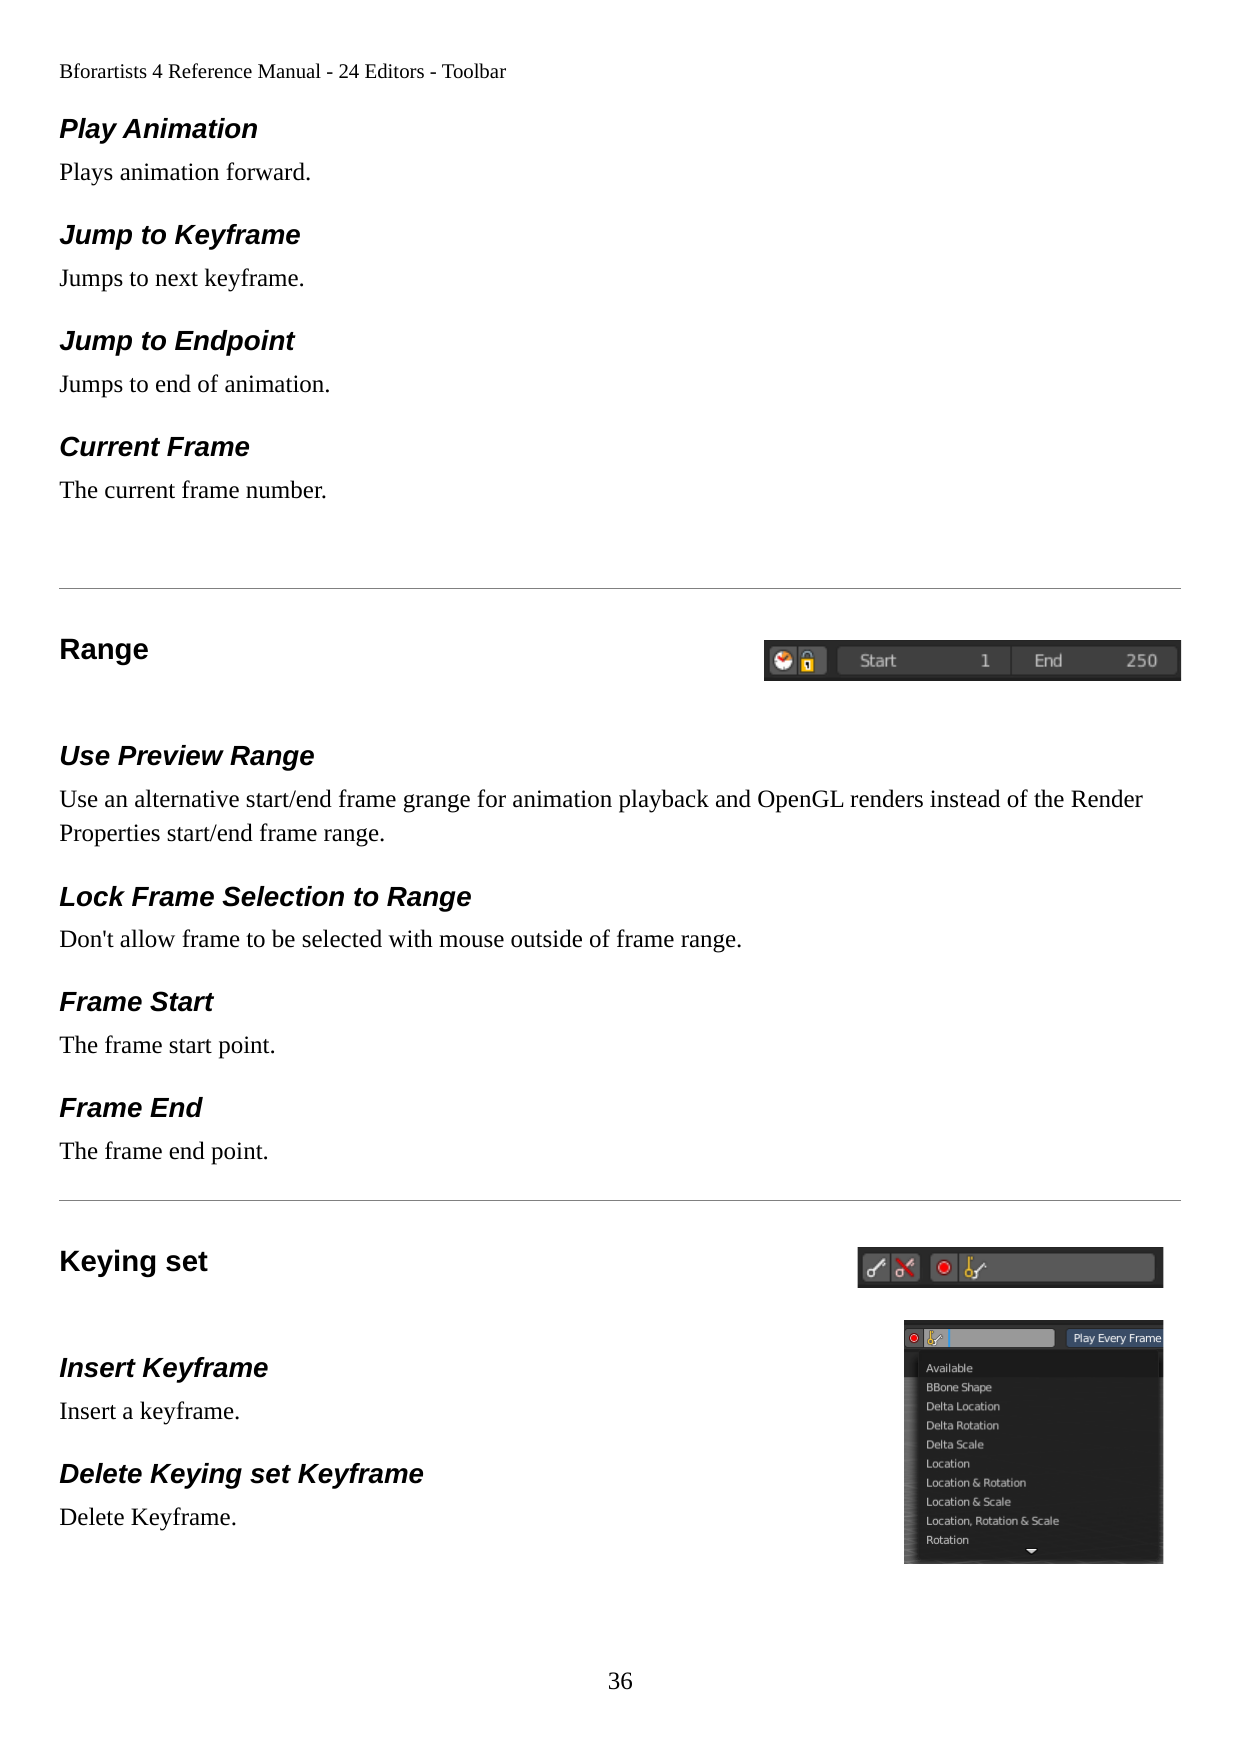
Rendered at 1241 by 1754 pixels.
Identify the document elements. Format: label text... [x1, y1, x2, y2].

text Insert a keyframe. [59, 1396, 904, 1425]
subtitle Keying set [59, 1244, 1181, 1278]
text The frame end point. [59, 1136, 1181, 1165]
subtitle Lock Frame Selection to Range [59, 880, 1181, 912]
picture [904, 1320, 1164, 1564]
picture [857, 1247, 1164, 1288]
subtitle Frame End [59, 1092, 1181, 1124]
text [1164, 1396, 1181, 1425]
text Jumps to next keyframe. [59, 263, 1181, 292]
subtitle Frame Start [59, 986, 1181, 1018]
text [1164, 1502, 1181, 1531]
text Jumps to end of animation. [59, 369, 1181, 398]
subtitle Jump to Endpoint [59, 324, 1181, 356]
subtitle Use Preview Range [59, 739, 1181, 771]
subtitle Range [59, 632, 1181, 665]
picture [764, 640, 1182, 681]
text Delete Keyframe. [59, 1502, 904, 1531]
subtitle [1164, 1458, 1181, 1489]
text Plays animation forward. [59, 157, 1181, 186]
text The current frame number. [59, 475, 1181, 503]
subtitle Jump to Keyframe [59, 218, 1181, 250]
subtitle Delete Keying set Keyframe [59, 1458, 904, 1489]
subtitle Insert Keyframe [59, 1352, 904, 1384]
text The frame start point. [59, 1030, 1181, 1059]
text Don't allow frame to be selected with mouse outside of frame range. [59, 924, 1181, 953]
subtitle Current Frame [59, 430, 1181, 462]
text Use an alternative start/end frame grange for animation playback and OpenGL renders instead of the Render Properties start/end frame range. [59, 784, 1181, 847]
subtitle Play Animation [59, 113, 1181, 144]
subtitle [1164, 1352, 1181, 1384]
